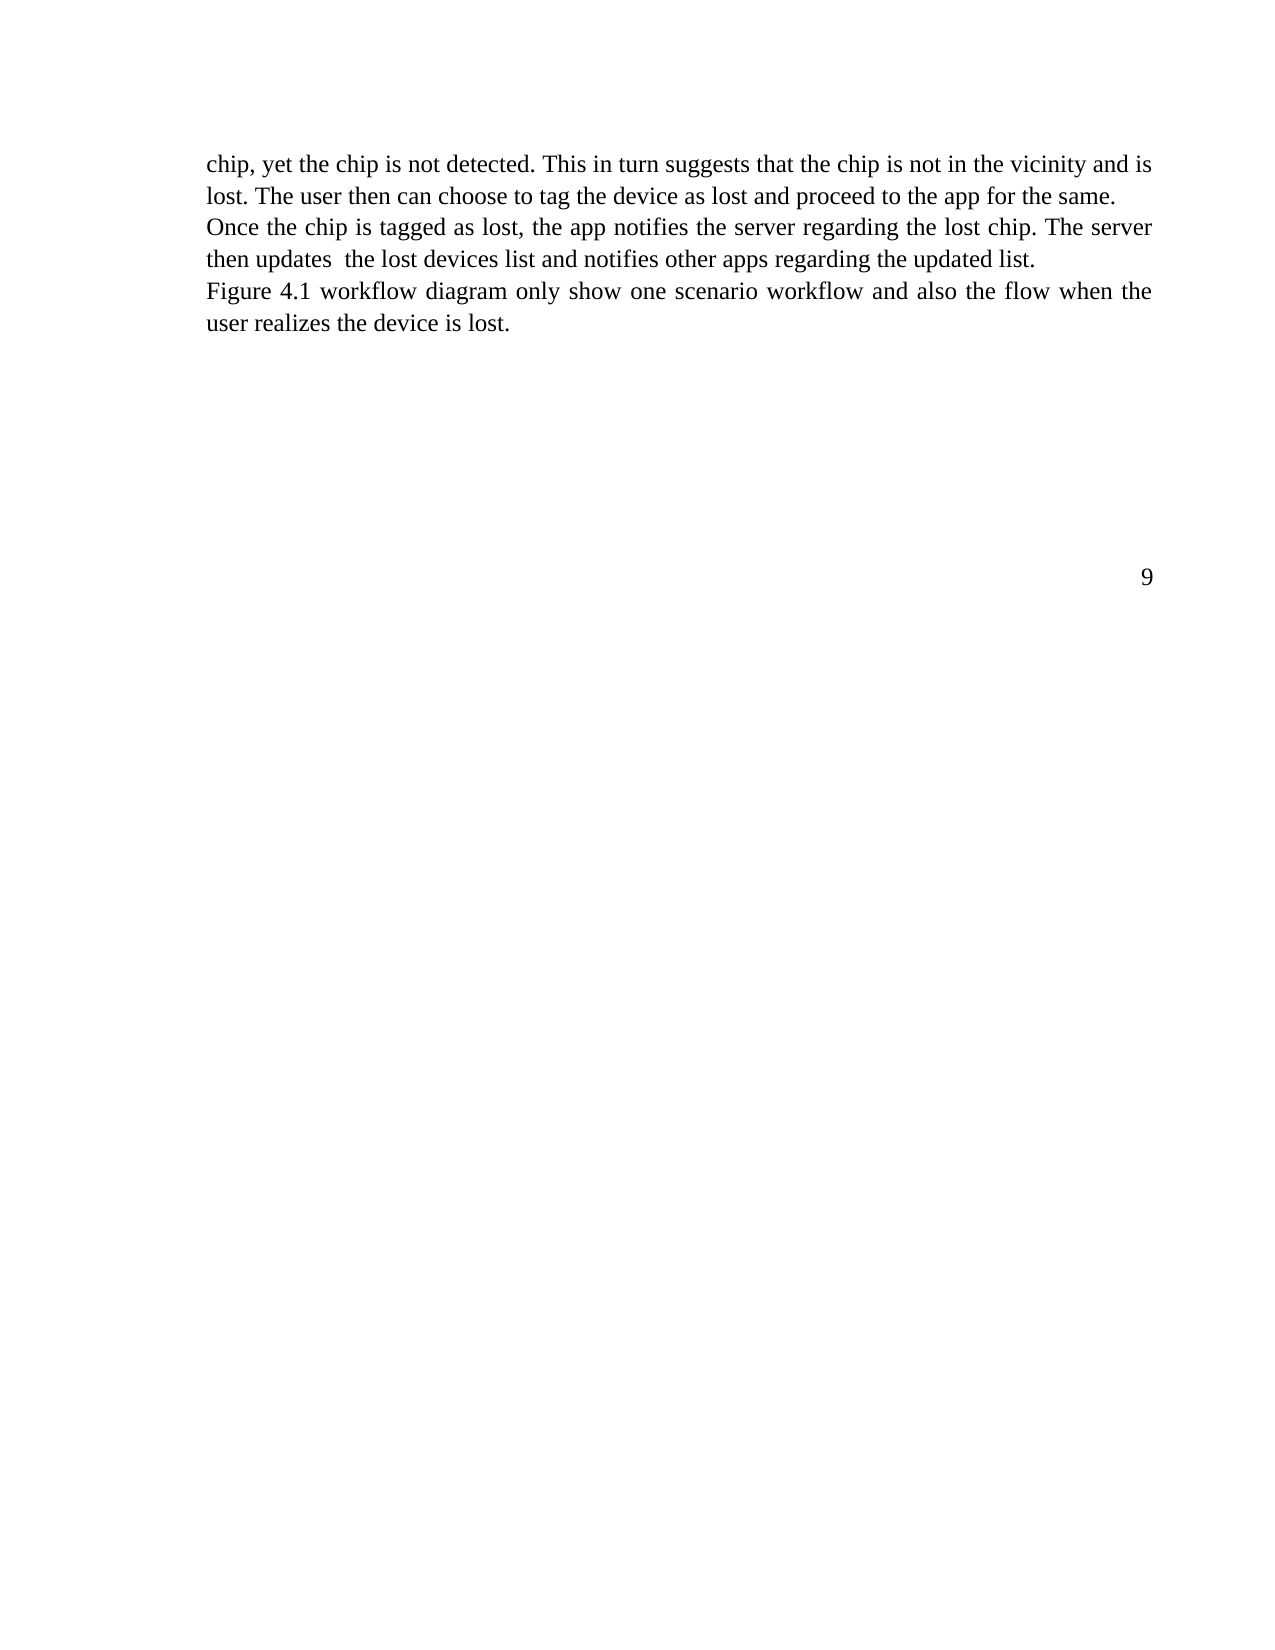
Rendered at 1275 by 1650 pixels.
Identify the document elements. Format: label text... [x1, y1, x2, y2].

text Figure 4.1 workflow diagram only show one scenario workflow and also the flow when the user realizes the device is lost. [206, 277, 1153, 337]
text Once the chip is tagged as lost, the app notifies the server regarding the lost chip. The server then updates the lost devices list and notifies other apps regarding the updated list. [206, 213, 1153, 273]
text 9 [206, 563, 1153, 591]
text chip, yet the chip is not detected. This in turn suggests that the chip is not in the vicinity and is lost. The user then can choose to tag the device as lost and proceed to the app for the same. [206, 150, 1153, 209]
